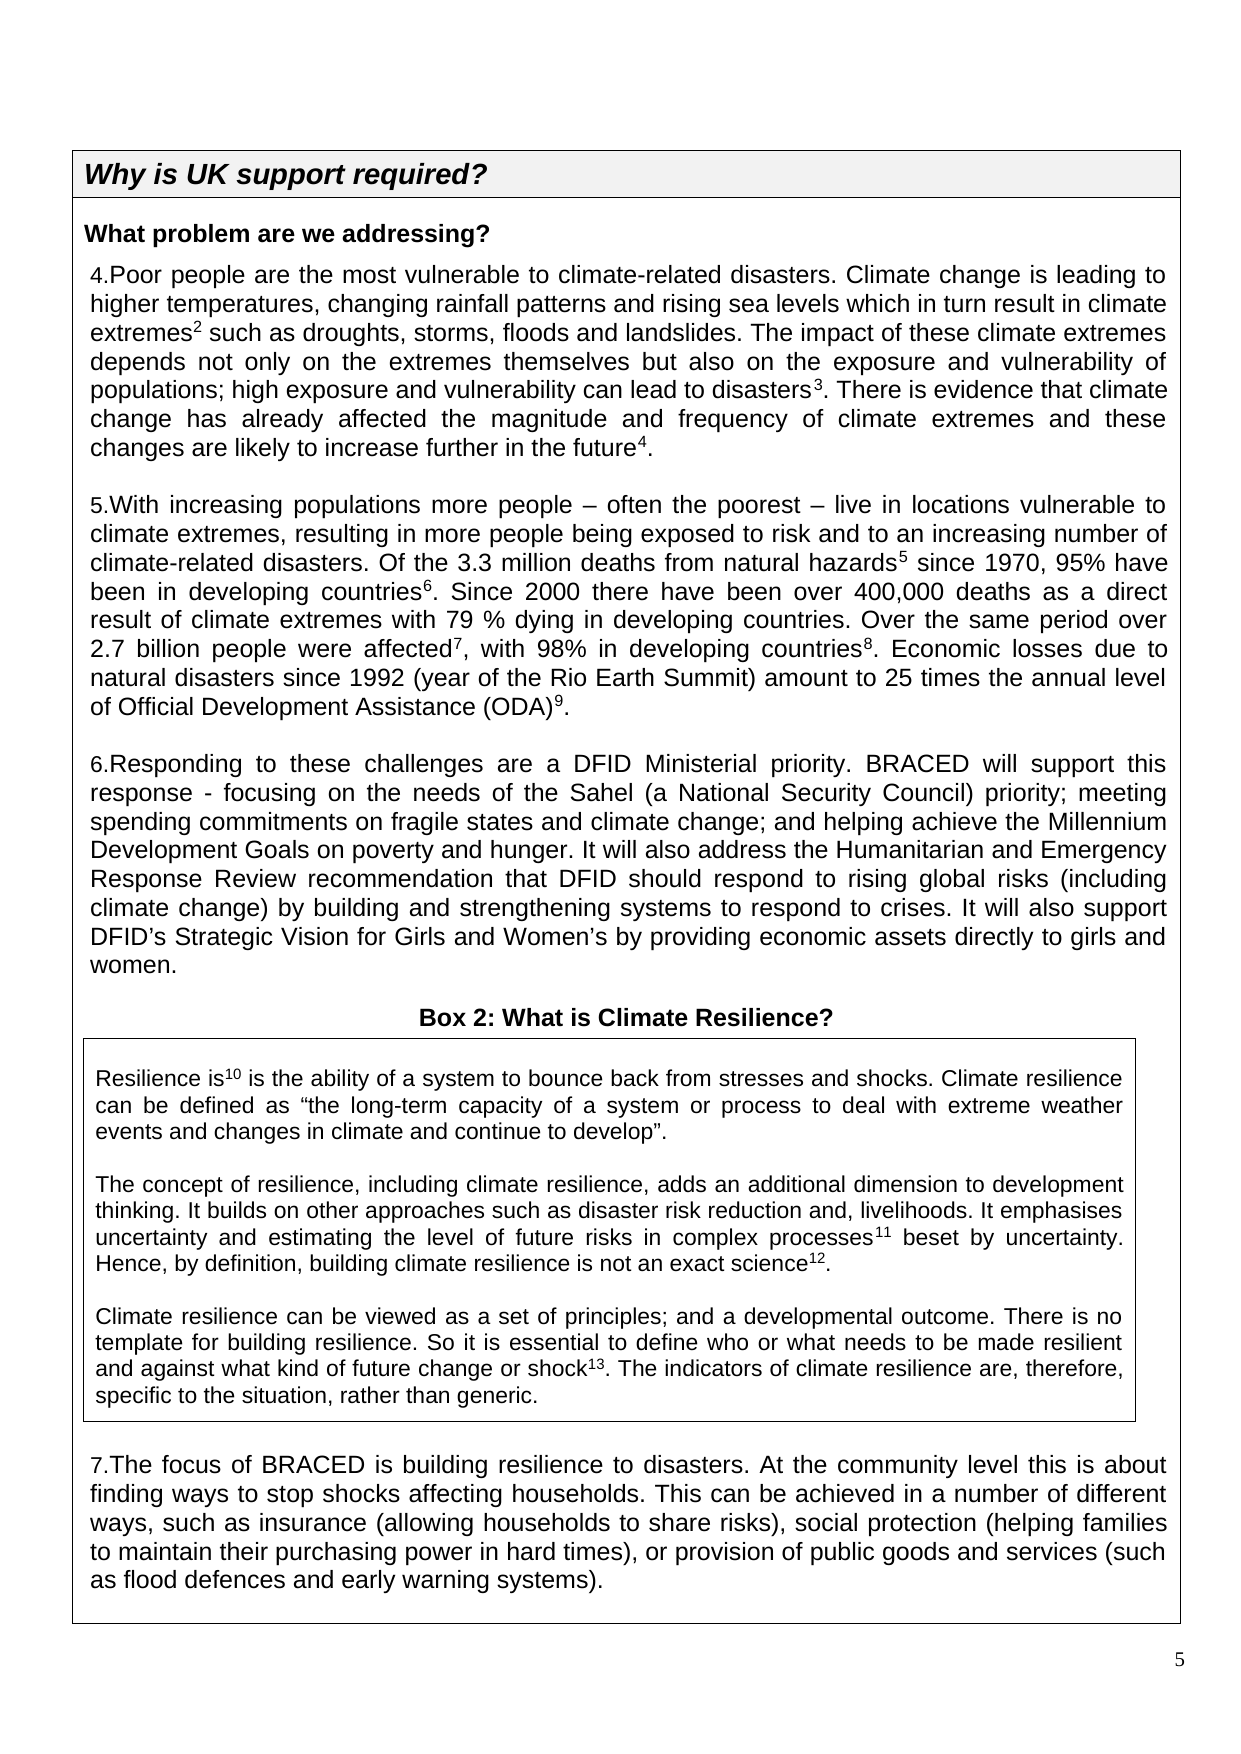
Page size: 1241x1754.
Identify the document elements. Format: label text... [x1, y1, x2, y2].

table_cell Why is UK support required? [73, 151, 1180, 197]
table_header Resilience is is the ability of a system to bounce back from stresses and shocks. Climate resilience can be defined as “the long-term capacity of a system or process to deal with extreme weather events and changes in climate and continue to develop”. The concept of resilience, including climate resilience, adds an additional dimension to development thinking. It builds on other approaches such as disaster risk reduction and, livelihoods. It emphasises uncertainty and estimating the level of future risks in complex processes beset by uncertainty. Hence, by definition, building climate resilience is not an exact science. Climate resilience can be viewed as a set of principles; and a developmental outcome. There is no template for building resilience. So it is essential to define who or what needs to be made resilient and against what kind of future change or shock. The indicators of climate resilience are, therefore, specific to the situation, rather than generic. [84, 1039, 1135, 1421]
table_cell What problem are we addressing? Poor people are the most vulnerable to climate-related disasters. Climate change is leading to higher temperatures, changing rainfall patterns and rising sea levels which in turn result in climate extremes such as droughts, storms, floods and landslides. The impact of these climate extremes depends not only on the extremes themselves but also on the exposure and vulnerability of populations; high exposure and vulnerability can lead to disasters. There is evidence that climate change has already affected the magnitude and frequency of climate extremes and these changes are likely to increase further in the future. With increasing populations more people – often the poorest – live in locations vulnerable to climate extremes, resulting in more people being exposed to risk and to an increasing number of climate-related disasters. Of the 3.3 million deaths from natural hazards since 1970, 95% have been in developing countries. Since 2000 there have been over 400,000 deaths as a direct result of climate extremes with 79 % dying in developing countries. Over the same period over 2.7 billion people were affected, with 98% in developing countries. Economic losses due to natural disasters since 1992 (year of the Rio Earth Summit) amount to 25 times the annual level of Official Development Assistance (ODA). Responding to these challenges are a DFID Ministerial priority. BRACED will support this response - focusing on the needs of the Sahel (a National Security Council) priority; meeting spending commitments on fragile states and climate change; and helping achieve the Millennium Development Goals on poverty and hunger. It will also address the Humanitarian and Emergency Response Review recommendation that DFID should respond to rising global risks (including climate change) by building and strengthening systems to respond to crises. It will also support DFID’s Strategic Vision for Girls and Women’s by providing economic assets directly to girls and women. Box 2: What is Climate Resilience? The focus of BRACED is building resilience to disasters. At the community level this is about finding ways to stop shocks affecting households. This can be achieved in a number of different ways, such as insurance (allowing households to share risks), social protection (helping families to maintain their purchasing power in hard times), or provision of public goods and services (such as flood defences and early warning systems). There are limits to how much resilience can be built within a single community. Support will need to go beyond the community level if it is to be transformational. At the policy and macro-economic level we need to strengthen national capacity, to promote economic development that builds resilience to climate and weather extremes. Interventions need to look beyond the needs of individual communities and look at regional and economy wide patterns. For example, interventions to build resilience of a drought prone community may increase the vulnerability of any communities who live downstream, so integrated planning is required. BRACED will build the evidence on what works well (and less well) to inform resilience planning at all levels. Without action to address these risks more people will be killed and affected by disasters. The Humanitarian and Emergency Response Review (HERR) predicted 375 million people a year will be affected by climate-related disasters by 2015. Investment is needed to reduce the risks of a climate extreme becoming a disaster and to protect the poorest and least able to cope from the worst impacts. A key recommendation of the HERR was that DFID should ensure that building resilience is a core part of its programmes by integrating the threat from climate change, along with other hazards, into a Disaster Risk Reduction approach. BRACED is one of the first DFID programmes to take this approach at scale. A study on the economics of resilience in Ethiopia and Kenya and earlier humanitarian intervention shows the benefits of this approach. By combining DRR and development together in Kenya the study found that early response to drought could save between $107m and $167m for a population of 367,000 in a single event. In southern Ethiopia, with a population of 2.8 million, household level data showed that early response could save between $662m and $1.3billion in a single event. The Foresight Report ‘Reducing Risks of Future Disasters’, also identifies global environmental change resulting from climate change as one of the two key drivers to increasing risks of disaster. The increase of extreme weather events combined the increase of urban populations exposed to these events will substantially increase the future risk of disasters. BRACED will respond to a number of the report’s recommendations. This includes: building a strong evidence base on the effectiveness of interventions to help decision makers determine how best to invest in disaster risk reduction; how to incentivise private sector investment in resilience; and, to integrate DRR within development programmes. What countries and regions are most at risk? DFID has identified countries that are at risk from disasters and that have limited capacity to respond as priorities for resilience support. BRACED will provide grants to NGOs to support interventions in these countries. One region that has suffered from repeated climate related disasters is the Sahel. The root causes of vulnerability in the Sahel are the lack of resilience to shocks and stresses caused by drought, floods and conflict. Building resilience is vital to break the cycle of recurrent humanitarian crises in the region. The 2012 food and nutrition crisis, and its after effects, are still being felt by millions of people across the Sahel. At the peak of its intensity, the crisis disproportionately hit the poorest in society. Many reverted to adverse coping mechanisms; including distress sales of livestock and buying food on credit. A further example of the severity of the impacts of a climate event are the 2010 flood in Pakistan where up to 3000 people were killed, over a million homes destroyed and more than 21 million people were seriously affected. In the immediate aftermath of the floods US$2 billion was needed for emergency relief. Recovery after the floods cost a further US$2 billion. After the floods a longer term damage needs assessment was undertaken by the World Bank and the Asian Development Bank. This estimated US$8.7 to 10.9 billion was needed to reconstruct and rehabilitate the infrastructure, institutions and services that had been destroyed or damaged by the floods. At the household level the impacts were also significant. An assessment of 1800 households six months after the floods found that 85% of the households had reported income losses of up to 50%. What is the rationale for UK Government intervention in this problem? Some people will adapt to an increase in climate extremes by changing their behaviour, diversifying their livelihoods, and moving to less risky locations. Not everyone, especially the poorest, can do this. Consequently, there is a strong case for Government intervention to help these people adapt to extreme climate events as: Many goods and services that are needed to reduce the costs of climate extremes, or that help people to cope with the effects of these extremes are not provided by the market. Examples are flood protection, sea defences, and climate change information/forecasts. Governments have an important role in protecting poor and vulnerable people in society. Many people in developing countries are too poor to bear the costs of adaptation. Governments have an important role in promoting more inclusive growth and economic empowerment, these actions are also essential to build the resilience of people to climate related disasters. Governments fail to provide disaster risk reduction and adaptation goods and services as: (i) they lack institutional capacity; (ii) they are uncertain about when disasters will occur; (iii) they have limited knowledge of the costs of disasters and the benefits of early action. By demonstrating what works well (and less well) and by testing new approaches to adaptation, public investments can have a large influence on the levels of resilience built. Governments can also influence the broad patterns of macroeconomic development that can build resilience to climate extremes and disasters. We know for example, that macroeconomic stability can help countries recover from extreme events. We have less evidence on what types of policy work well at building resilience across communities within a country. There are strong positive externalities associated with the knowledge of what works well and less well in economy-wide resilience building. What are we doing to tackle this problem? Two sets of action are needed: first actions to prevent a climate extreme becoming a disaster; and, second actions that when disasters occur to minimise their impacts and enable communities and countries to recover more quickly. Disaster risk reduction (DRR) is an approach that evolved from humanitarian relief to a planned response to reduce the risk of disasters. The HERR identified that the Disaster Risk Reduction approach does not sufficiently address the additional risks from climate change; so there is a need to integrate climate change risks into DRR. BRACED will address the HERR recommendation ‘to integrate the threat from climate change into disaster risk reduction by expanding this approach to explicitly accept the high levels of uncertainty around climate events and respond accordingly’. BRACED will work across the DRR, social protection and climate adaptation fields, both ‘top down’ through institutions and policies (national and international) and ‘bottom-up’ by directly supporting communities, whilst building evidence of what works and why. [73, 198, 1180, 1623]
